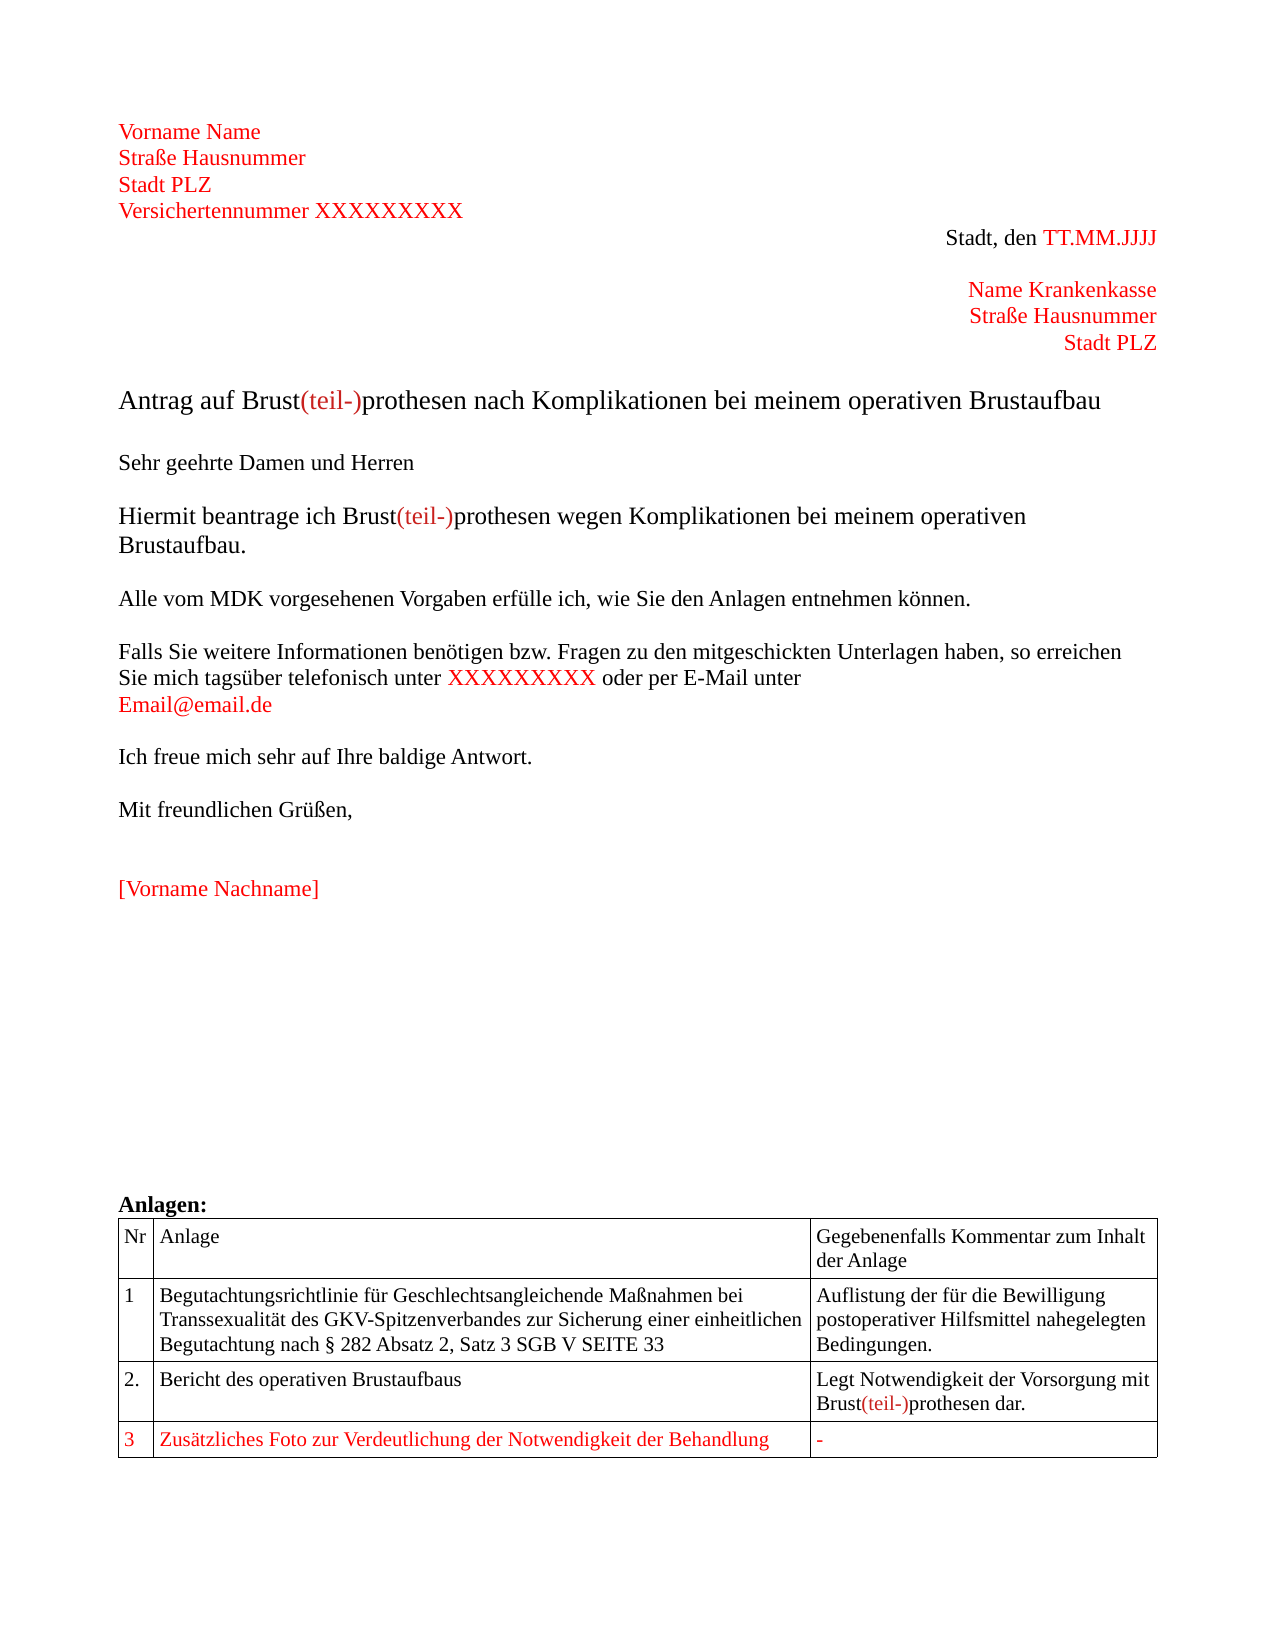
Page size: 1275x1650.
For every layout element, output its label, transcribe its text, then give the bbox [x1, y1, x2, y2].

text Anlagen: [118, 1191, 1157, 1218]
table_header Nr [119, 1219, 153, 1277]
table_header Gegebenenfalls Kommentar zum Inhalt der Anlage [811, 1219, 1157, 1277]
table_cell - [811, 1422, 1157, 1457]
text Straße Hausnummer [118, 144, 1157, 171]
text Ich freue mich sehr auf Ihre baldige Antwort. [118, 743, 1157, 770]
text Hiermit beantrage ich Brust(teil-)prothesen wegen Komplikationen bei meinem operativen Brustaufbau. [118, 501, 1157, 559]
table_cell Zusätzliches Foto zur Verdeutlichung der Notwendigkeit der Behandlung [154, 1422, 810, 1457]
table_cell Legt Notwendigkeit der Vorsorgung mit Brust(teil-)prothesen dar. [811, 1362, 1157, 1421]
text Email@email.de [118, 691, 1157, 717]
table_cell 3 [119, 1422, 153, 1457]
table_cell Bericht des operativen Brustaufbaus [154, 1362, 810, 1421]
text Mit freundlichen Grüßen, [118, 796, 1157, 822]
text Vorname Name [118, 118, 1157, 144]
text Stadt PLZ [118, 171, 1157, 197]
text Straße Hausnummer [118, 303, 1157, 329]
text Name Krankenkasse [118, 276, 1157, 303]
table_header Anlage [154, 1219, 810, 1277]
table_cell Begutachtungsrichtlinie für Geschlechtsangleichende Maßnahmen bei Transsexualität des GKV-Spitzenverbandes zur Sicherung einer einheitlichen Begutachtung nach § 282 Absatz 2, Satz 3 SGB V SEITE 33 [154, 1279, 810, 1361]
text Alle vom MDK vorgesehenen Vorgaben erfülle ich, wie Sie den Anlagen entnehmen können. [118, 585, 1157, 612]
text Sehr geehrte Damen und Herren [118, 449, 1157, 475]
table_cell 2. [119, 1362, 153, 1421]
text Stadt PLZ [118, 329, 1157, 355]
text Antrag auf Brust(teil-)prothesen nach Komplikationen bei meinem operativen Brustaufbau [118, 384, 1157, 415]
text Stadt, den TT.MM.JJJJ [118, 223, 1157, 250]
text [Vorname Nachname] [118, 875, 1157, 902]
table_cell Auflistung der für die Bewilligung postoperativer Hilfsmittel nahegelegten Bedingungen. [811, 1279, 1157, 1361]
table_cell 1 [119, 1279, 153, 1361]
text Falls Sie weitere Informationen benötigen bzw. Fragen zu den mitgeschickten Unterlagen haben, so erreichen Sie mich tagsüber telefonisch unter XXXXXXXXX oder per E-Mail unter [118, 638, 1157, 691]
text Versichertennummer XXXXXXXXX [118, 197, 1157, 223]
